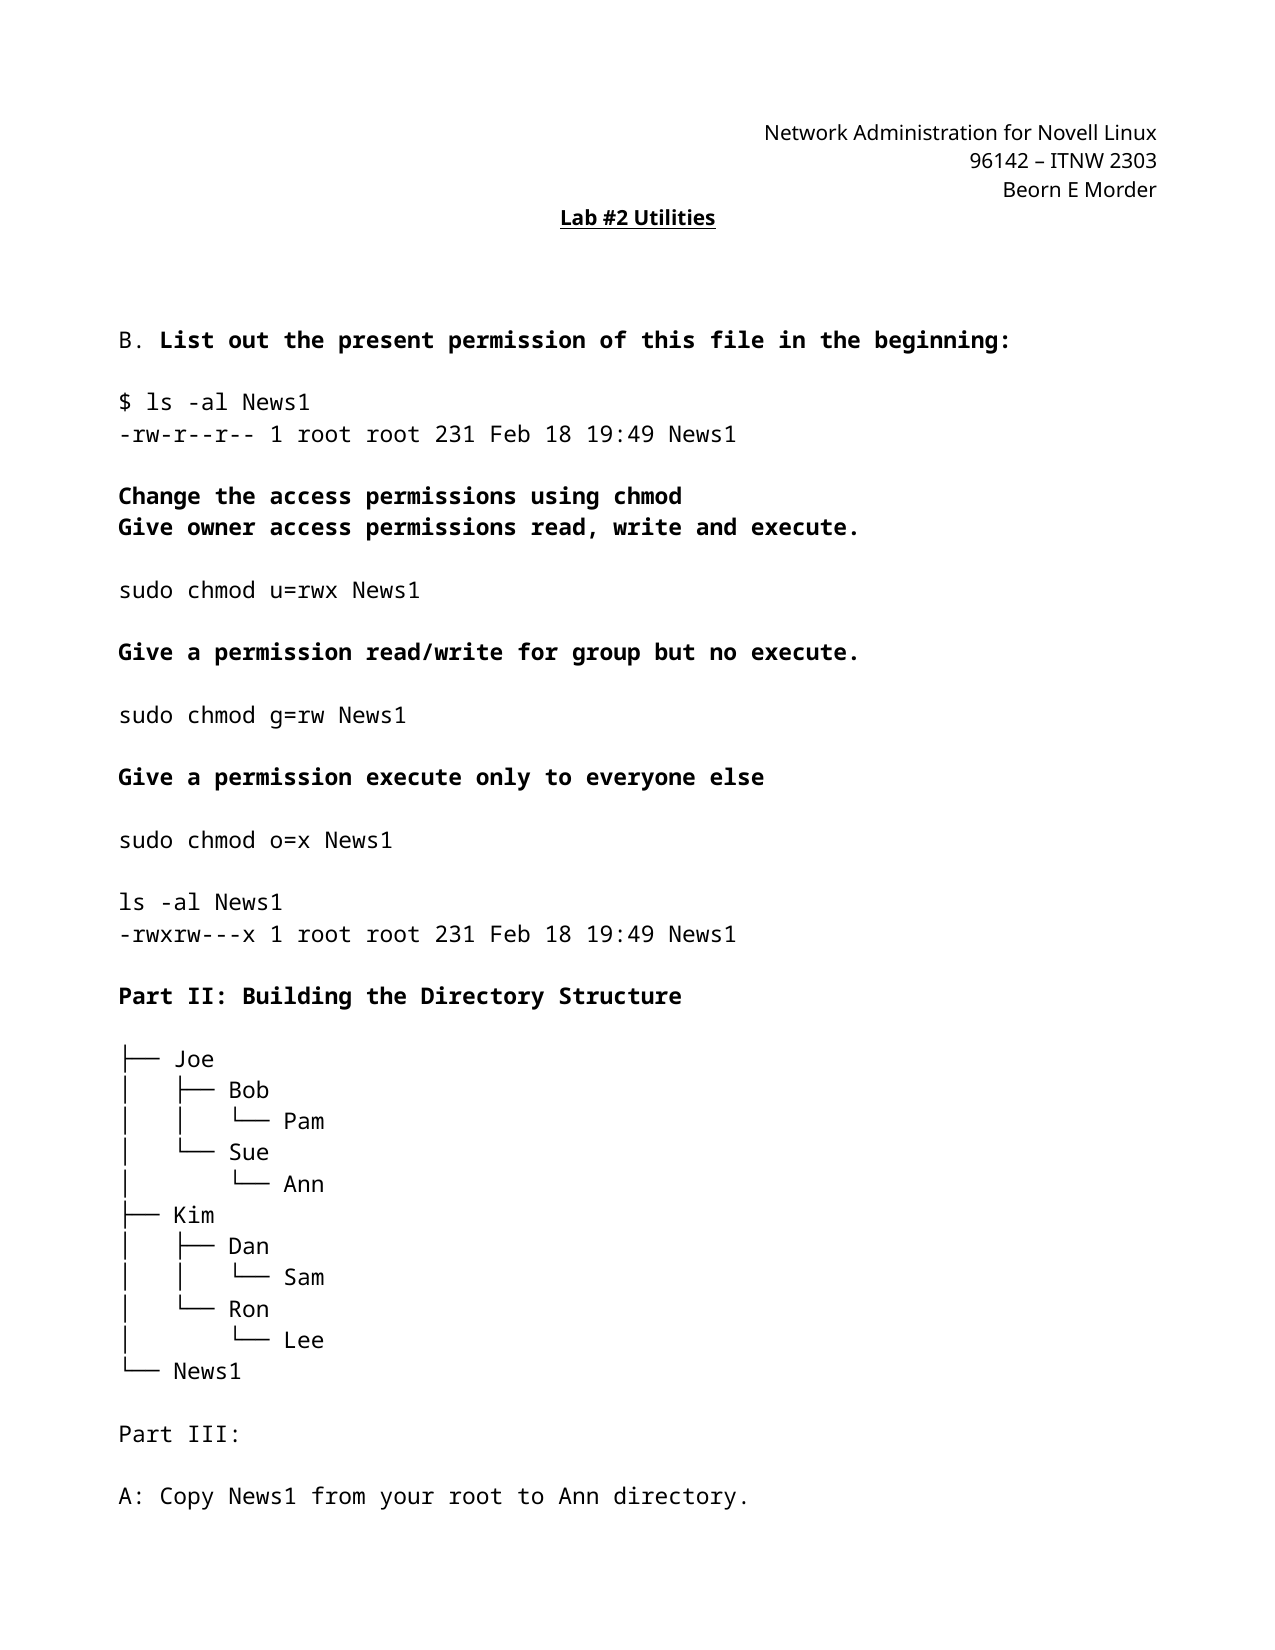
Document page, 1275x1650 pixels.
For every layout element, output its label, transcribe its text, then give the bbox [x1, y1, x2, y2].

text Change the access permissions using chmod [118, 480, 1157, 511]
text Give a permission execute only to everyone else [118, 761, 1157, 793]
text ├── Joe [118, 1043, 1157, 1074]
text B. List out the present permission of this file in the beginning: [118, 324, 1157, 355]
text sudo chmod u=rwx News1 [118, 574, 1157, 605]
text │ ├── Dan [118, 1230, 1157, 1261]
text ├── Kim [118, 1199, 1157, 1230]
text A: Copy News1 from your root to Ann directory. [118, 1480, 1157, 1511]
text -rw-r--r-- 1 root root 231 Feb 18 19:49 News1 [118, 418, 1157, 449]
text │ └── Sue [118, 1136, 1157, 1168]
text $ ls -al News1 [118, 386, 1157, 418]
text └── News1 [118, 1355, 1157, 1386]
text -rwxrw---x 1 root root 231 Feb 18 19:49 News1 [118, 918, 1157, 949]
text Give a permission read/write for group but no execute. [118, 636, 1157, 668]
text sudo chmod g=rw News1 [118, 699, 1157, 730]
text ls -al News1 [118, 886, 1157, 918]
text │ └── Lee [118, 1324, 1157, 1355]
text │ └── Ann [118, 1168, 1157, 1199]
text Give owner access permissions read, write and execute. [118, 511, 1157, 543]
text sudo chmod o=x News1 [118, 824, 1157, 855]
text │ └── Ron [118, 1293, 1157, 1324]
text Part III: [118, 1418, 1157, 1449]
text │ │ └── Sam [118, 1261, 1157, 1293]
text │ ├── Bob [118, 1074, 1157, 1105]
text Part II: Building the Directory Structure [118, 980, 1157, 1011]
text │ │ └── Pam [118, 1105, 1157, 1136]
